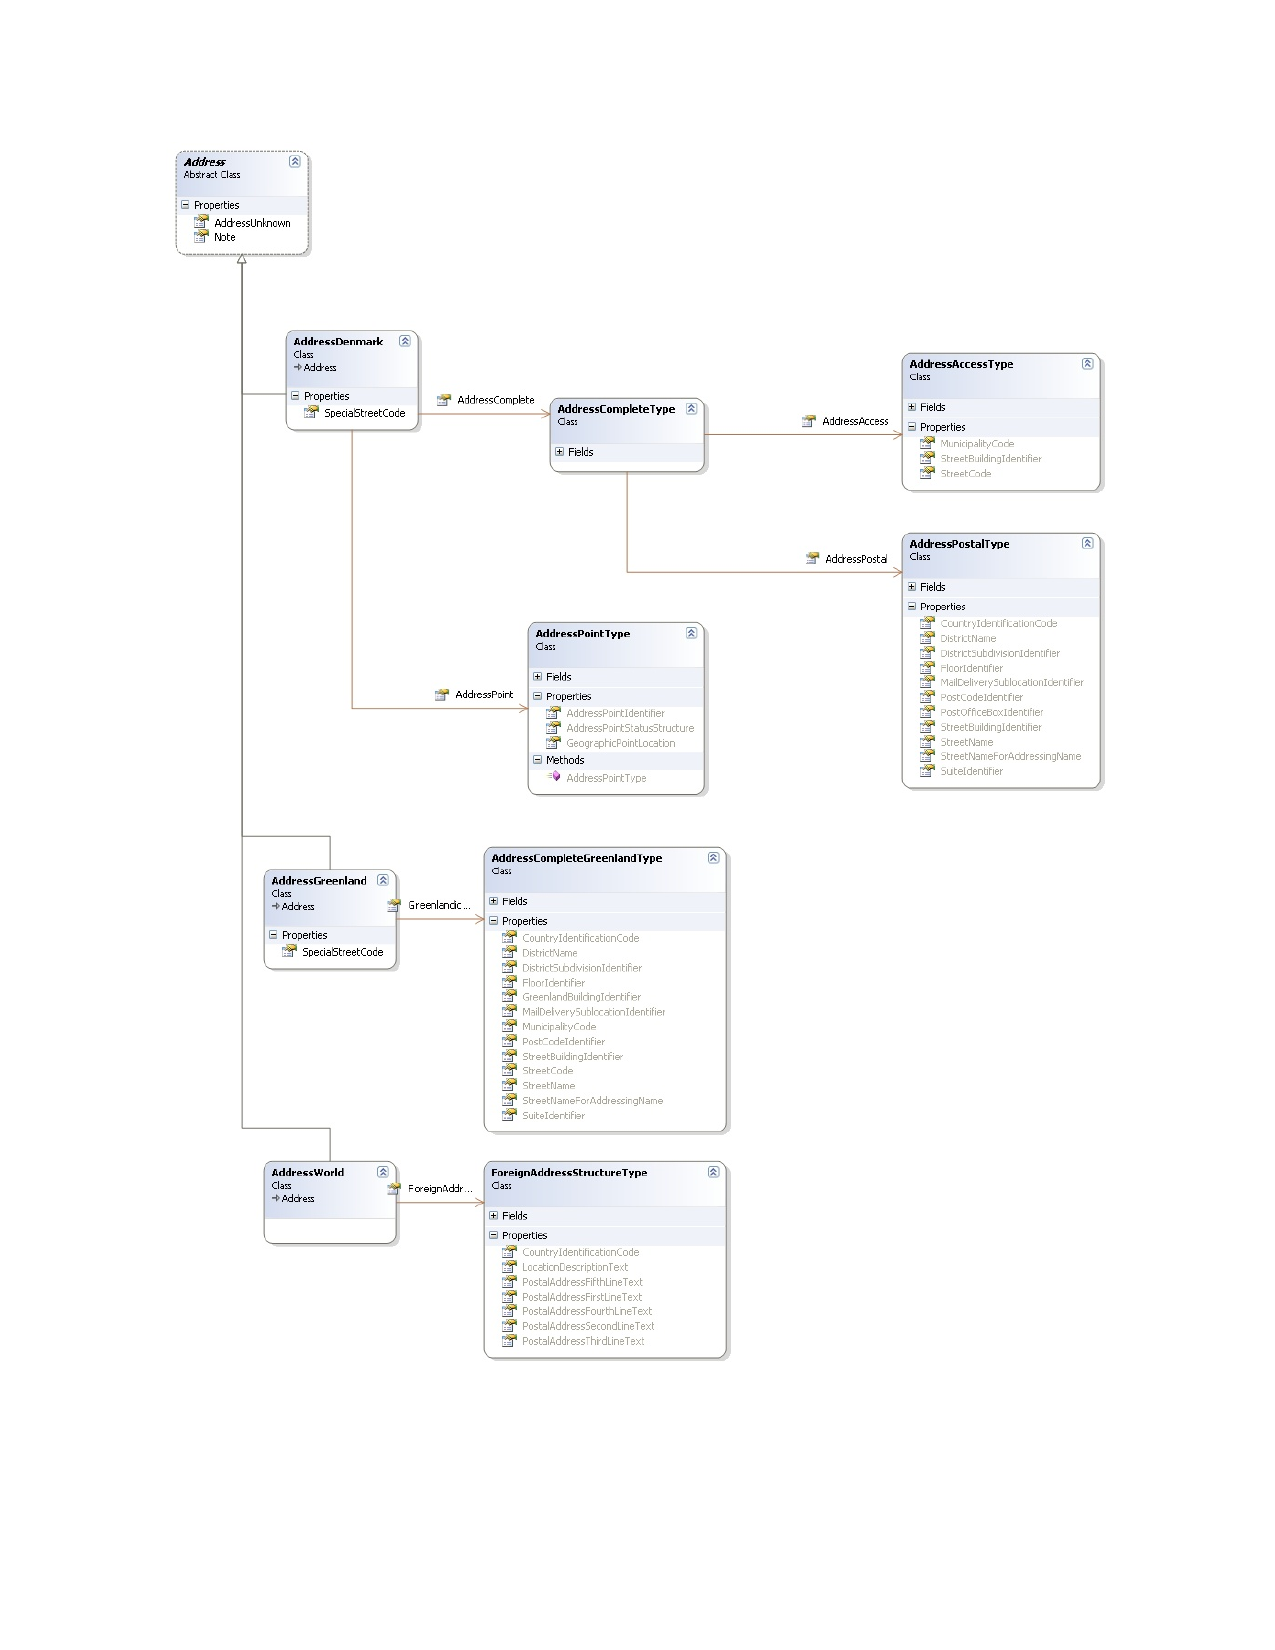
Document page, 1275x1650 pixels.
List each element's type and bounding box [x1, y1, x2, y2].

picture [166, 142, 1108, 1365]
